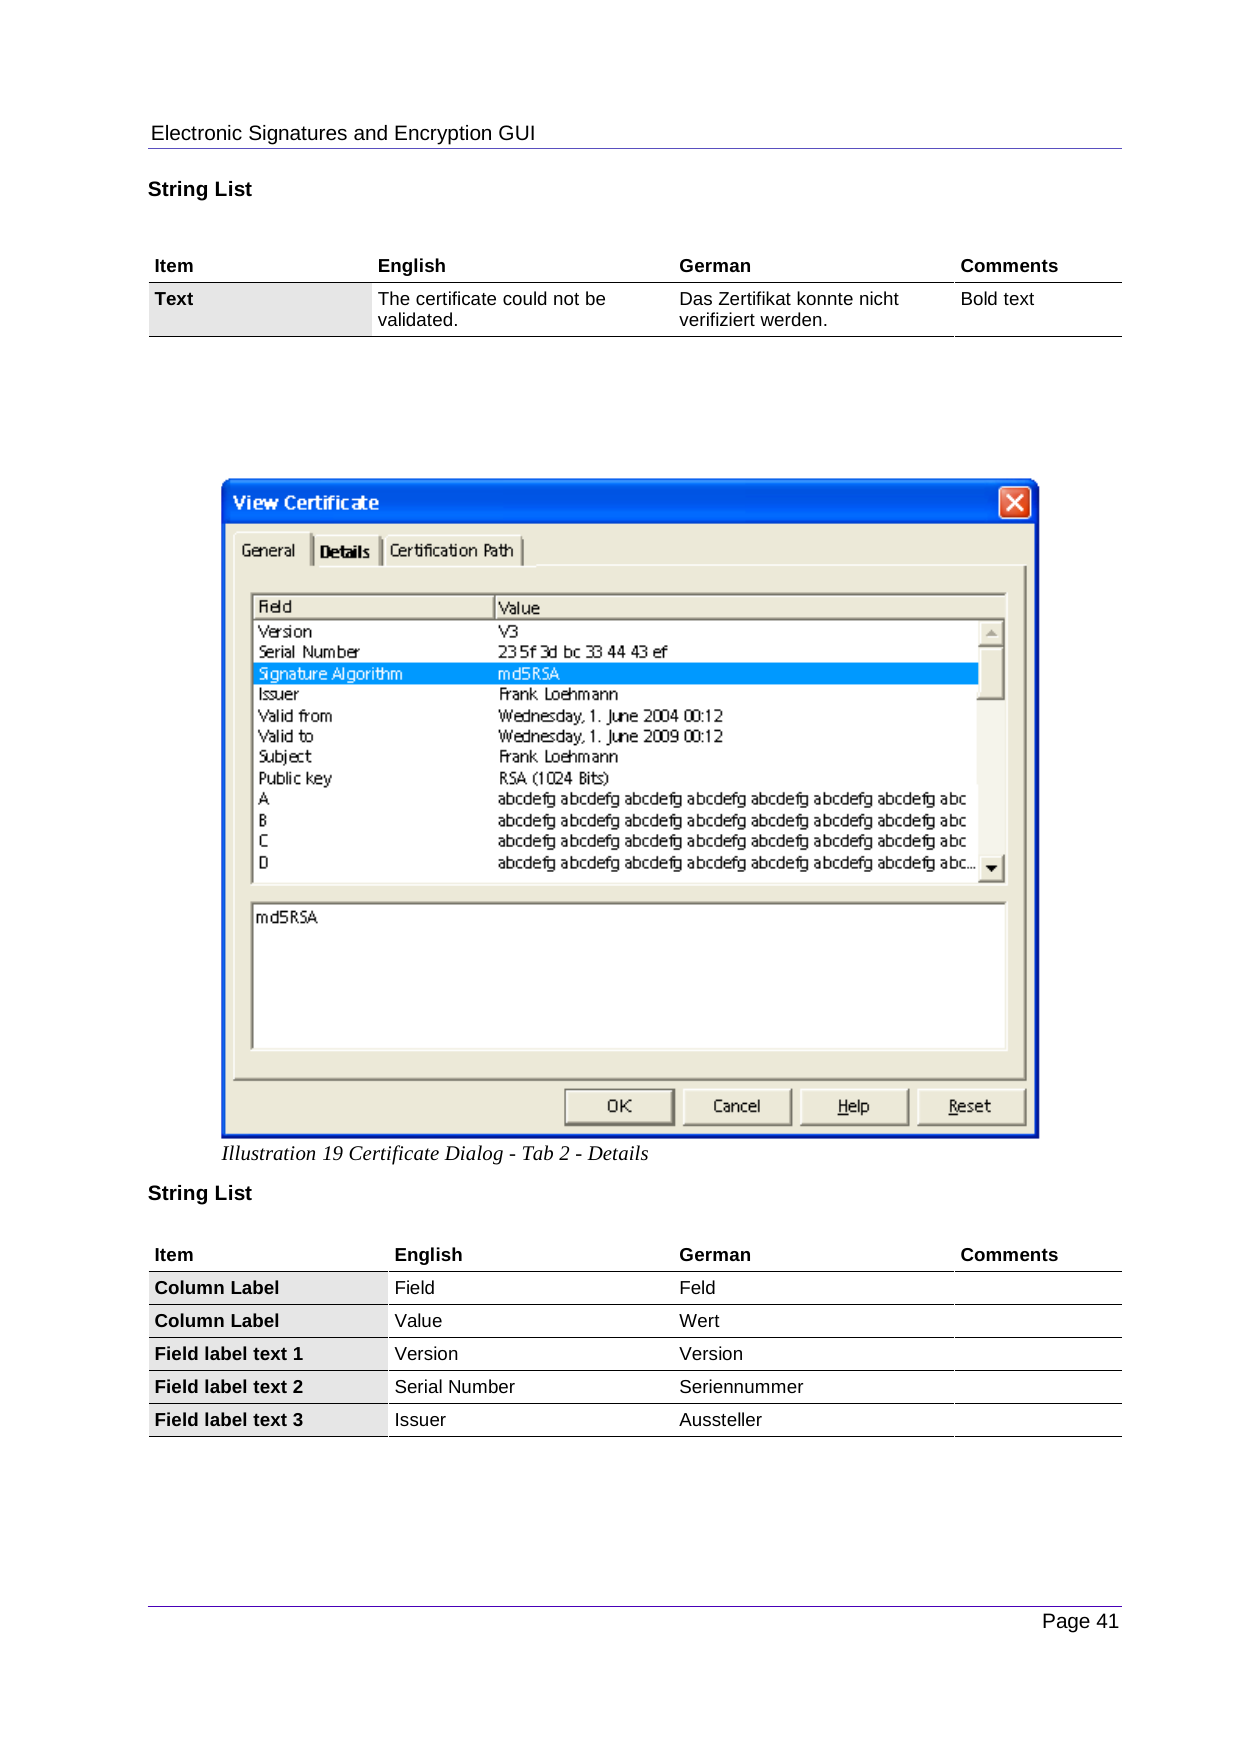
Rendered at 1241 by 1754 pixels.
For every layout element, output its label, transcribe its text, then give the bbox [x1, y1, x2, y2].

table_cell Column Label [149, 1305, 388, 1337]
text String List [148, 1181, 1122, 1205]
table_cell Text [149, 283, 372, 336]
table_cell Seriennummer [673, 1371, 954, 1403]
text Illustration 19 Certificate Dialog - Tab 2 - Details [221, 1142, 1040, 1164]
table_cell Version [673, 1338, 954, 1370]
table_cell [955, 1338, 1122, 1370]
table_header Comments [955, 1238, 1122, 1271]
table_cell [955, 1272, 1122, 1304]
table_cell Das Zertifikat konnte nicht verifiziert werden. [673, 283, 954, 336]
table_cell [955, 1305, 1122, 1337]
table_cell Feld [673, 1272, 954, 1304]
table_header German [673, 249, 954, 282]
table_cell The certificate could not be validated. [372, 283, 673, 336]
table_cell [955, 1371, 1122, 1403]
text String List [148, 177, 1122, 201]
table_header Comments [955, 249, 1122, 282]
table_header Item [149, 1238, 388, 1271]
table_cell Version [389, 1338, 673, 1370]
picture [221, 474, 1041, 1142]
table_cell Bold text [955, 283, 1122, 336]
table_cell Field label text 2 [149, 1371, 388, 1403]
table_cell Serial Number [389, 1371, 673, 1403]
table_header German [673, 1238, 954, 1271]
table_header Item [149, 249, 372, 282]
table_cell Field label text 3 [149, 1404, 388, 1436]
table_header English [372, 249, 673, 282]
table_cell Wert [673, 1305, 954, 1337]
table_header English [389, 1238, 673, 1271]
table_cell Field [389, 1272, 673, 1304]
table_cell Aussteller [673, 1404, 954, 1436]
table_cell Value [389, 1305, 673, 1337]
table_cell Column Label [149, 1272, 388, 1304]
table_cell [955, 1404, 1122, 1436]
table_cell Issuer [389, 1404, 673, 1436]
table_cell Field label text 1 [149, 1338, 388, 1370]
